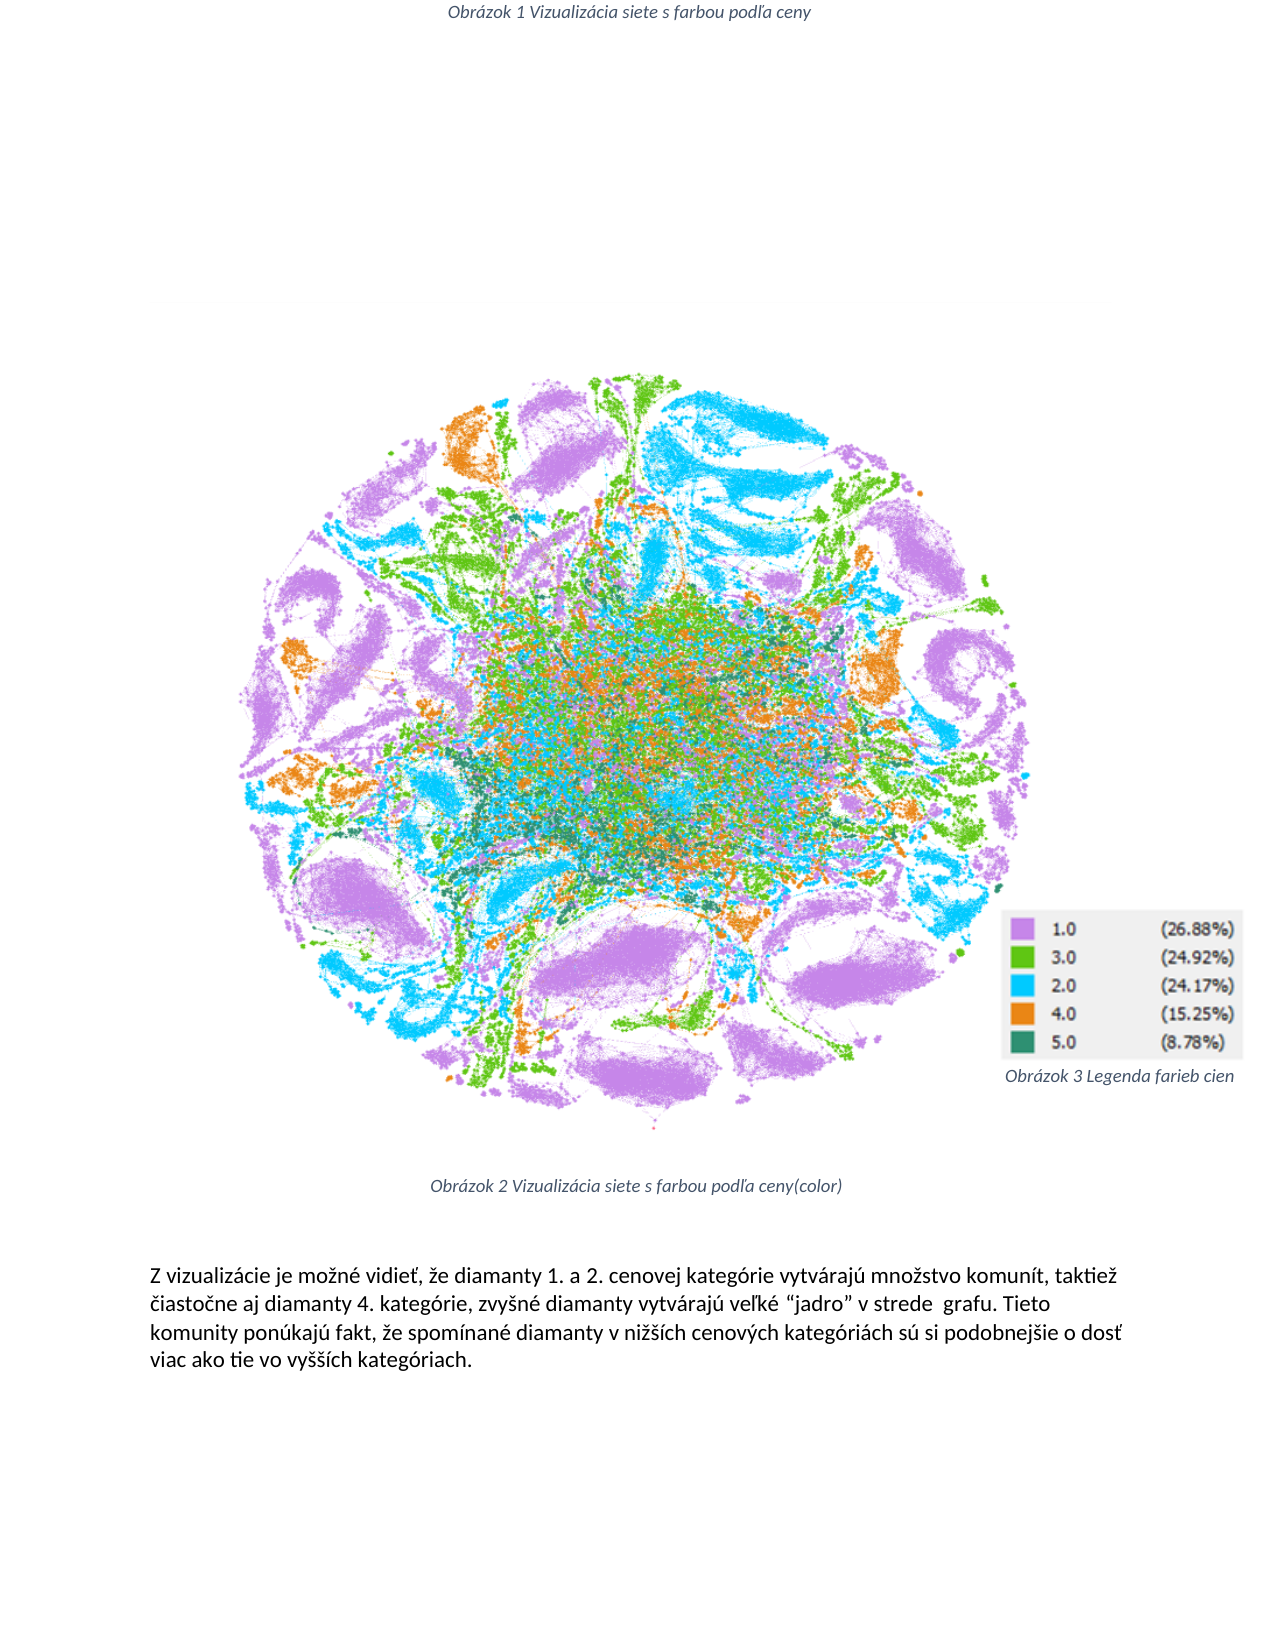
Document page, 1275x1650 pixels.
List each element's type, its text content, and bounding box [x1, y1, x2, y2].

text Obrázok 3 Legenda farieb cien [1005, 1064, 1255, 1087]
text Obrázok 1 Vizualizácia siete s farbou podľa ceny [149, 0, 1111, 23]
text Z vizualizácie je možné vidieť, že diamanty 1. a 2. cenovej kategórie vytvárajú množstvo komunít, taktiež čiastočne aj diamanty 4. kategórie, zvyšné diamanty vytvárajú veľké “jadro” v strede grafu. Tieto komunity ponúkajú fakt, že spomínané diamanty v nižších cenových kategóriách sú si podobnejšie o dosť viac ako tie vo vyšších kategóriach. [150, 1262, 1125, 1374]
text Obrázok 2 Vizualizácia siete s farbou podľa ceny(color) [150, 1174, 1125, 1197]
